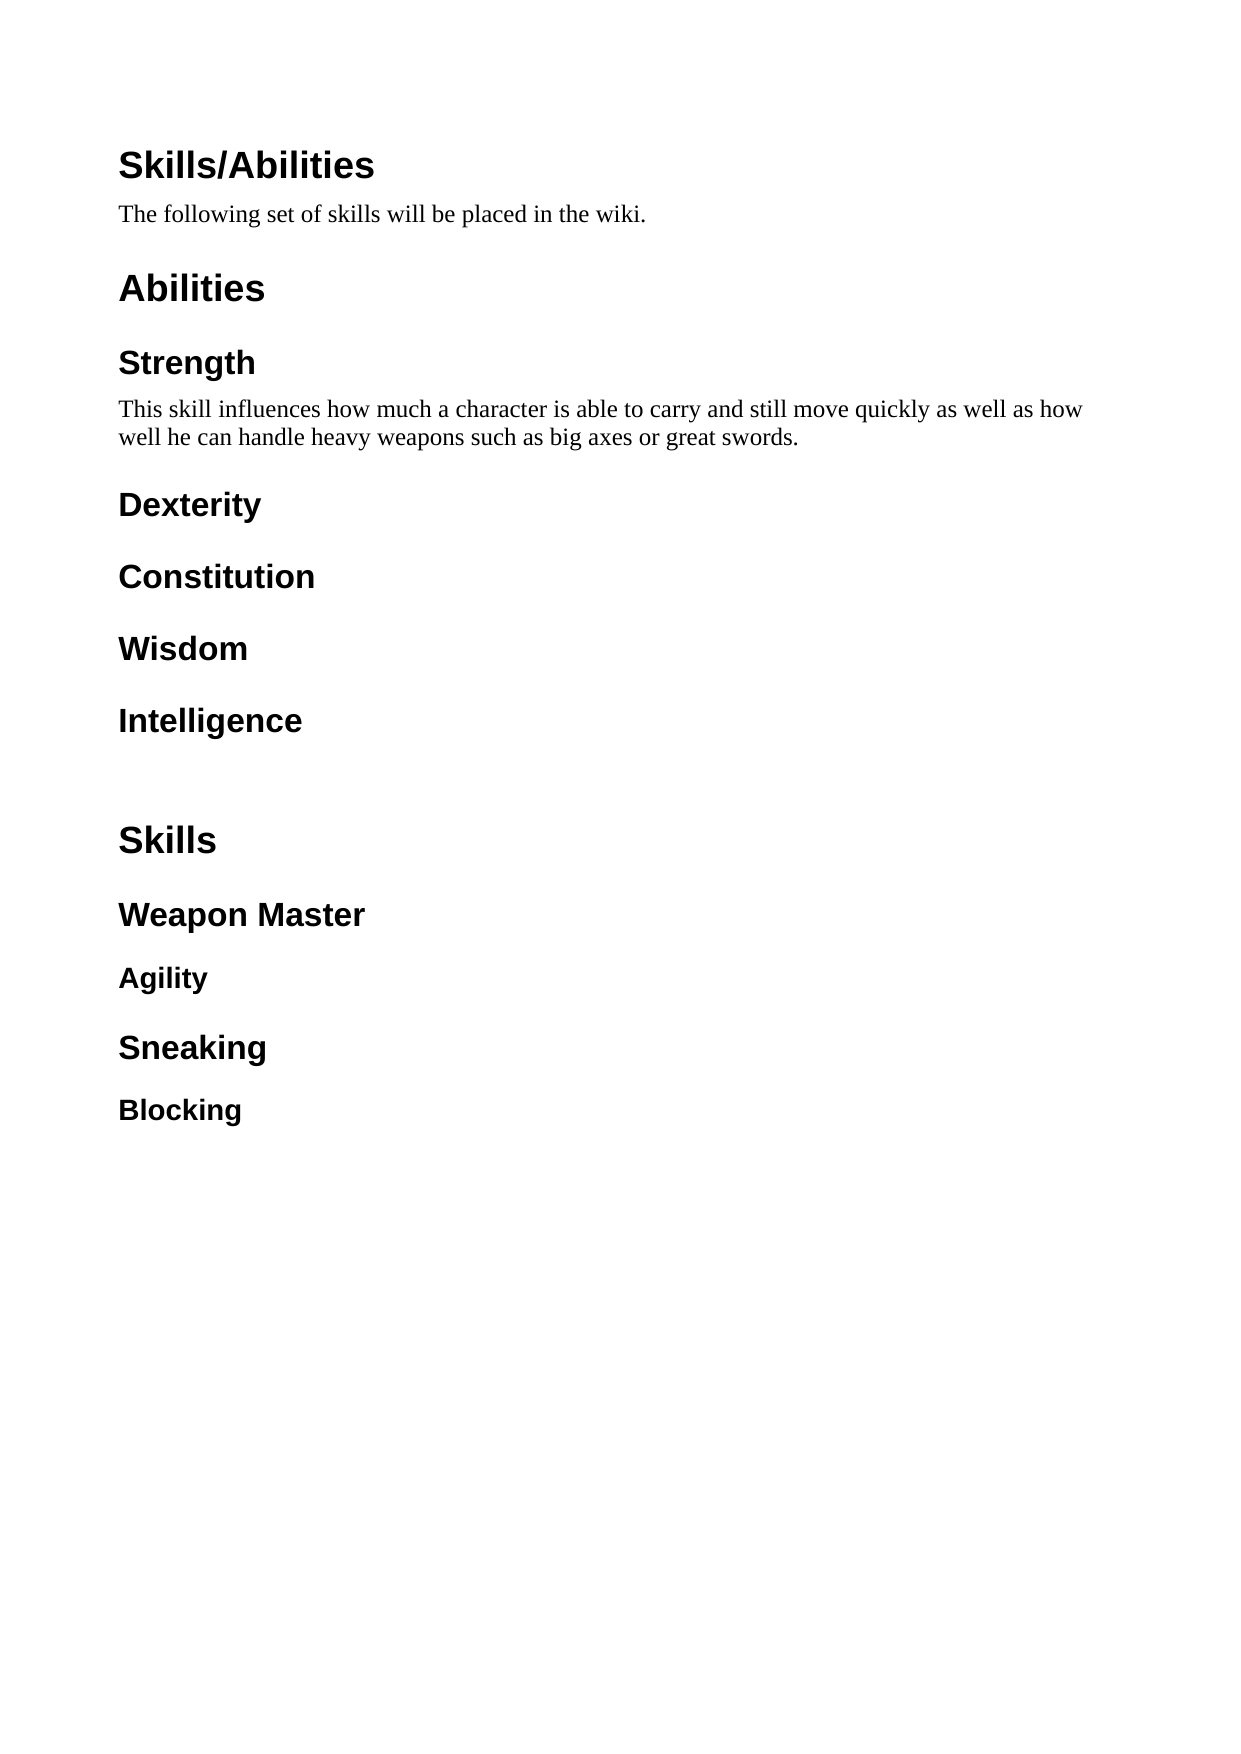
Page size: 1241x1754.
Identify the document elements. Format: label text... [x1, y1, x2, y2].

subtitle Constitution [118, 556, 1122, 595]
text The following set of skills will be placed in the wiki. [118, 199, 1122, 228]
text This skill influences how much a character is able to carry and still move quickly as well as how well he can handle heavy weapons such as big axes or great swords. [118, 394, 1122, 451]
subtitle Skills [118, 818, 1122, 861]
subtitle Wisdom [118, 628, 1122, 667]
subtitle Strength [118, 342, 1122, 381]
subtitle Skills/Abilities [118, 143, 1122, 187]
subtitle Abilities [118, 266, 1122, 309]
subtitle Dexterity [118, 484, 1122, 523]
subtitle Intelligence [118, 700, 1122, 739]
subtitle Weapon Master [118, 895, 1122, 933]
subtitle Sneaking [118, 1028, 1122, 1066]
subtitle Agility [118, 961, 1122, 994]
subtitle Blocking [118, 1093, 1122, 1127]
